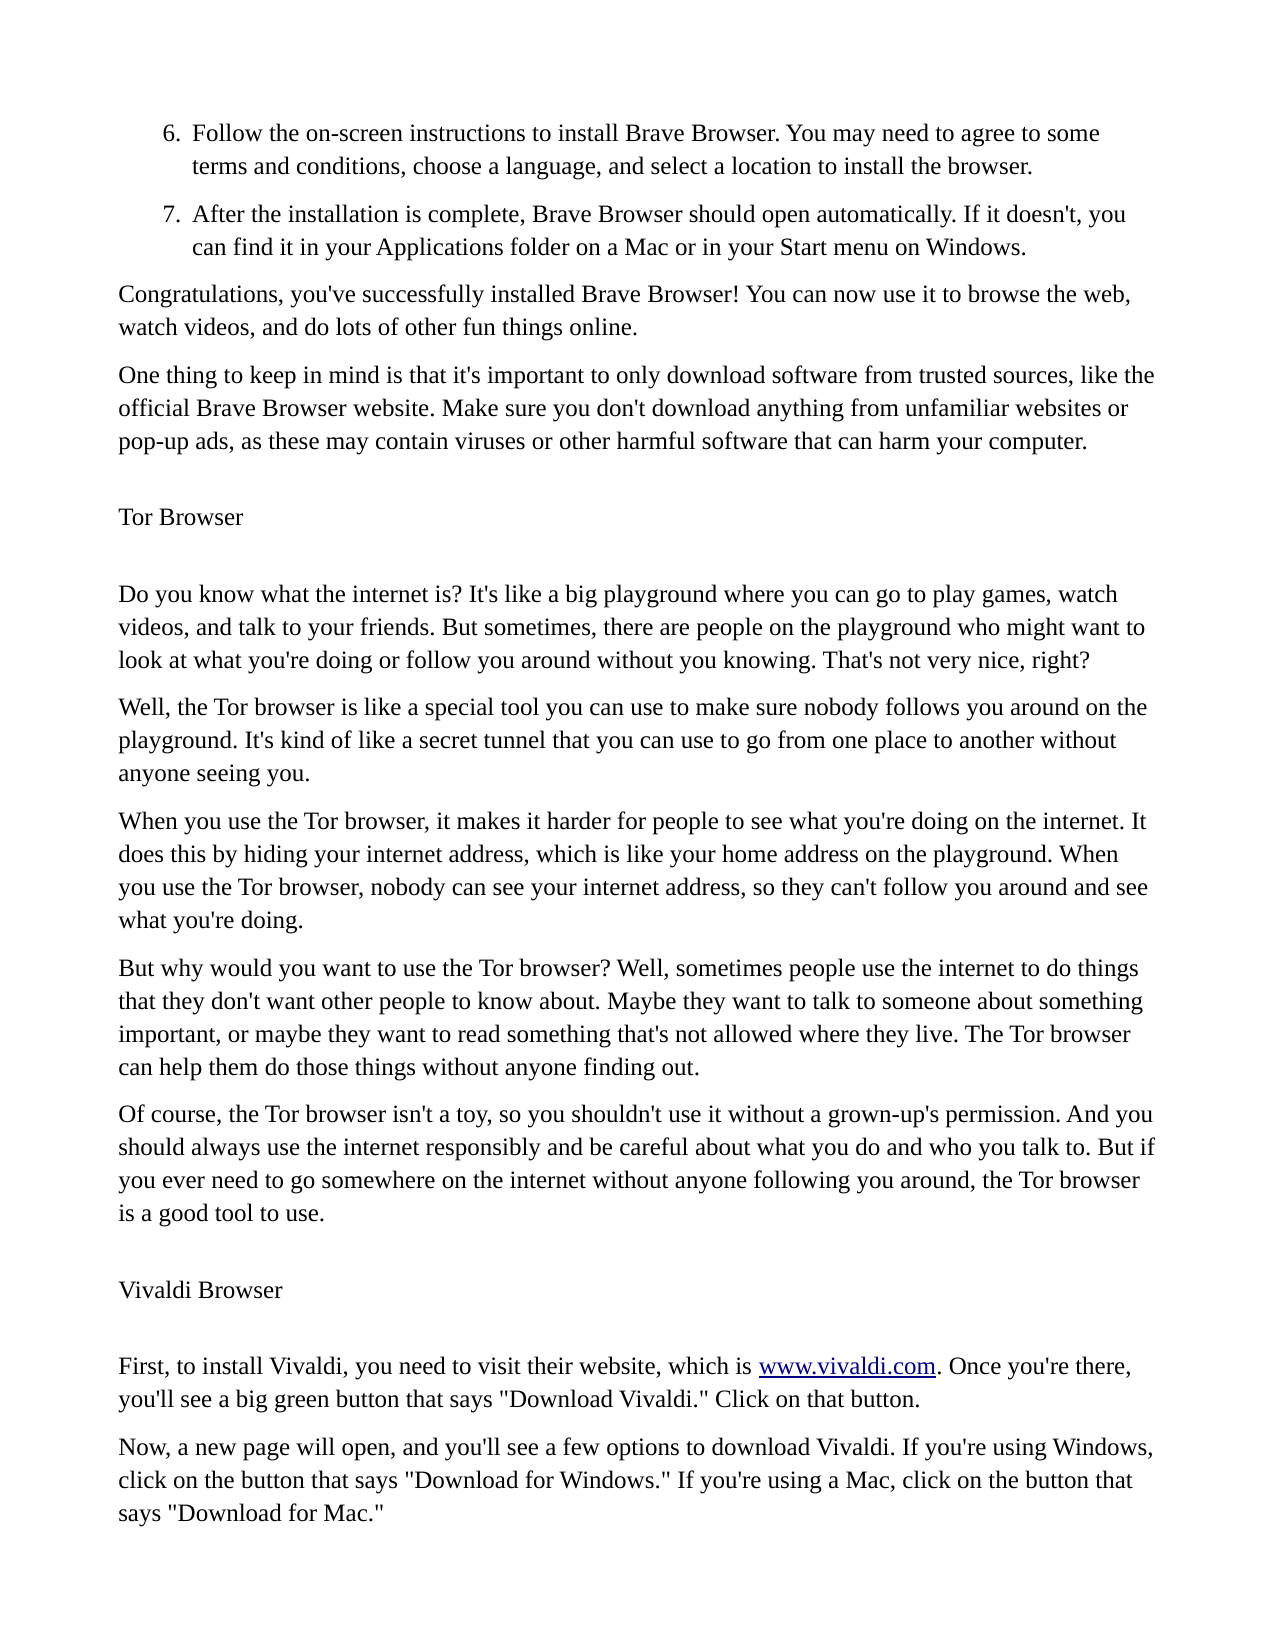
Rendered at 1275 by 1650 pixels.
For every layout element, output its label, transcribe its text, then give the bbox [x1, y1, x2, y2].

text Vivaldi Browser [118, 1275, 1157, 1303]
list After the installation is complete, Brave Browser should open automatically. If it doesn't, you can find it in your Applications folder on a Mac or in your Start menu on Windows. [162, 199, 1157, 261]
text One thing to keep in mind is that it's important to only download software from trusted sources, like the official Brave Browser website. Make sure you don't download anything from unfamiliar websites or pop-up ads, as these may contain viruses or other harmful software that can harm your computer. [118, 360, 1157, 455]
text Now, a new page will open, and you'll see a few options to download Vivaldi. If you're using Windows, click on the button that says "Download for Windows." If you're using a Mac, click on the button that says "Download for Mac." [118, 1432, 1157, 1527]
text Congratulations, you've successfully installed Brave Browser! You can now use it to browse the web, watch videos, and do lots of other fun things online. [118, 279, 1157, 341]
text But why would you want to use the Tor browser? Well, sometimes people use the internet to do things that they don't want other people to know about. Maybe they want to talk to someone about something important, or maybe they want to read something that's not allowed where they live. The Tor browser can help them do those things without anyone finding out. [118, 953, 1157, 1081]
list Follow the on-screen instructions to install Brave Browser. You may need to agree to some terms and conditions, choose a language, and select a location to install the browser. [162, 118, 1157, 180]
text Well, the Tor browser is like a special tool you can use to make sure nobody follows you around on the playground. It's kind of like a secret tunnel that you can use to go from one place to another without anyone seeing you. [118, 692, 1157, 787]
text Of course, the Tor browser isn't a toy, so you shouldn't use it without a grown-up's permission. And you should always use the internet responsibly and be careful about what you do and who you talk to. But if you ever need to go somewhere on the internet without anyone following you around, the Tor browser is a good tool to use. [118, 1099, 1157, 1227]
text When you use the Tor browser, it makes it harder for people to see what you're doing on the internet. It does this by hiding your internet address, which is like your home address on the playground. When you use the Tor browser, nobody can see your internet address, so they can't follow you around and see what you're doing. [118, 806, 1157, 934]
text Tor Browser [118, 502, 1157, 531]
text First, to install Vivaldi, you need to visit their website, which is www.vivaldi.com. Once you're there, you'll see a big green button that says "Download Vivaldi." Click on that button. [118, 1351, 1157, 1413]
text Do you know what the internet is? It's like a big playground where you can go to play games, watch videos, and talk to your friends. But sometimes, there are people on the playground who might want to look at what you're doing or follow you around without you knowing. That's not very nice, right? [118, 579, 1157, 673]
